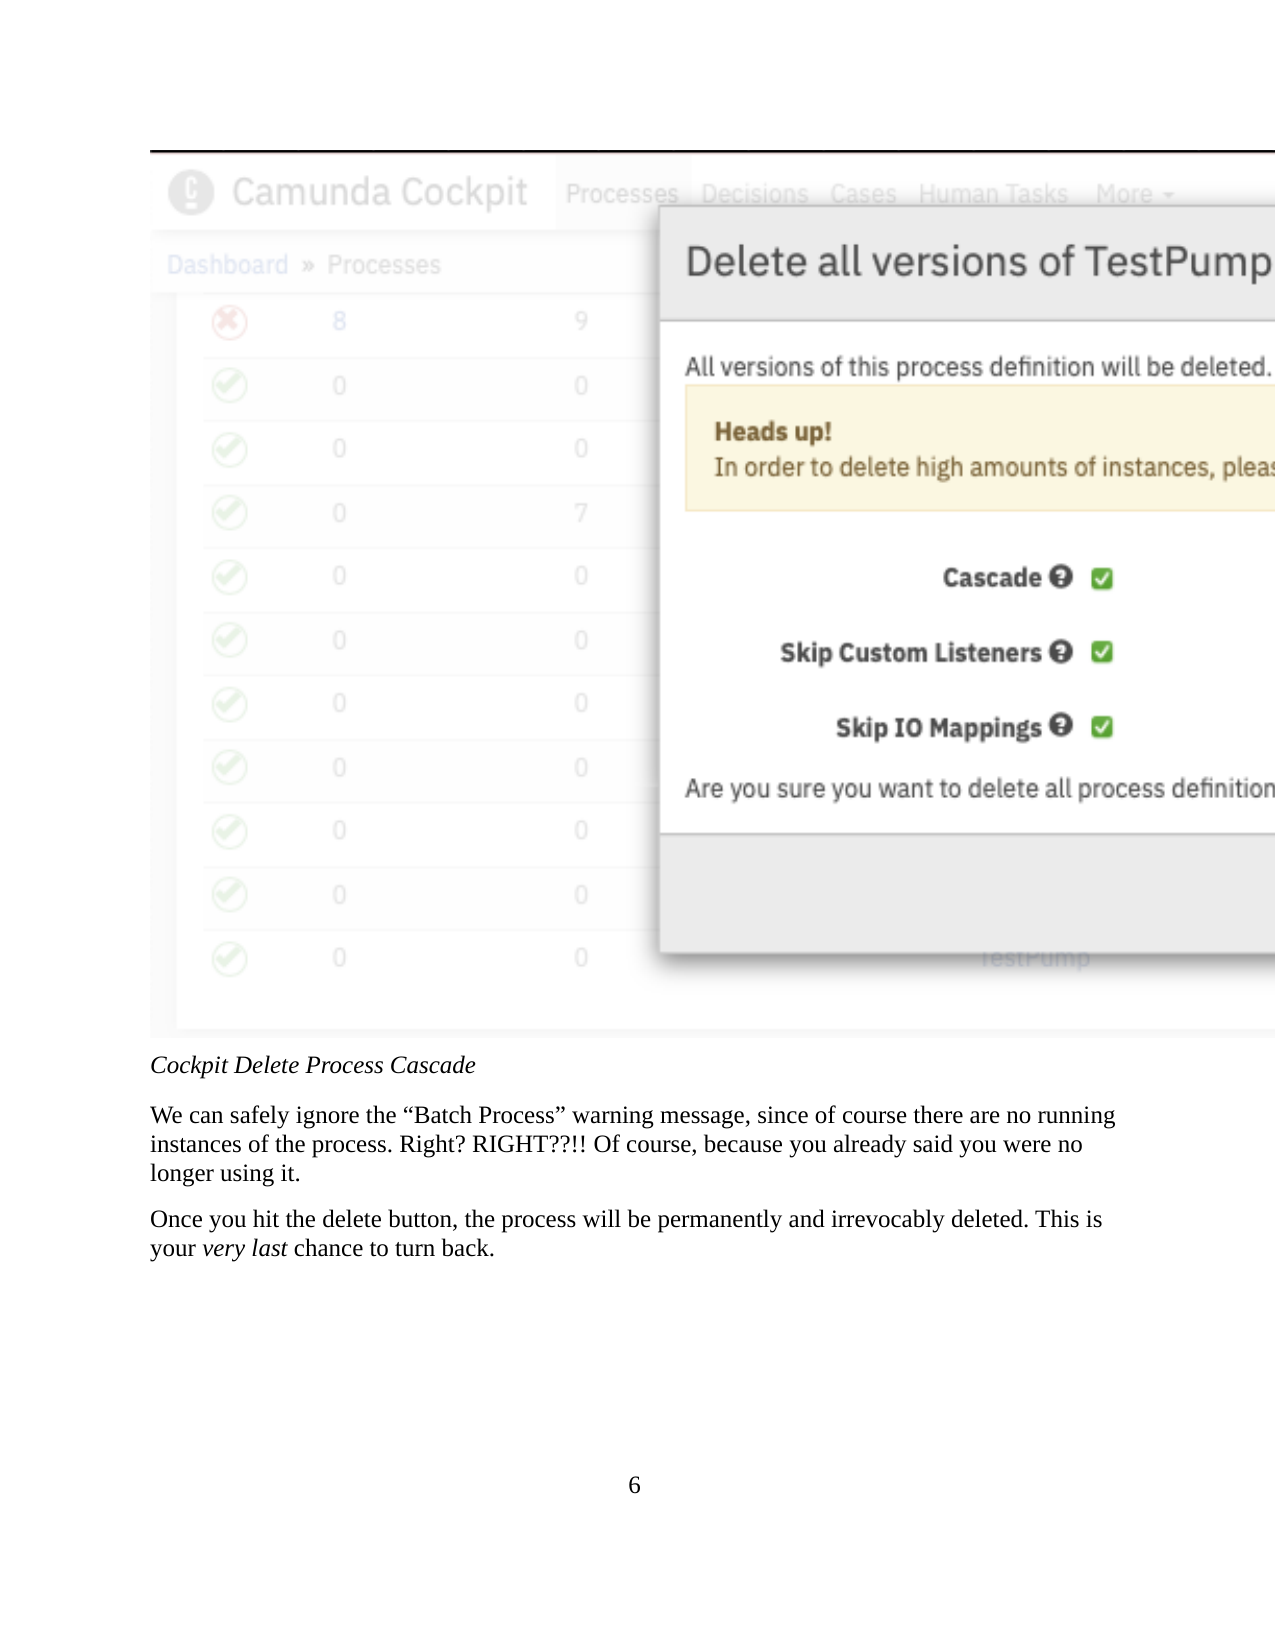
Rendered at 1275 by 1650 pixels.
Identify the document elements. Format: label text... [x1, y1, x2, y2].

text Cockpit Delete Process Cascade [150, 1050, 1125, 1079]
text We can safely ignore the “Batch Process” warning message, since of course there are no running instances of the process. Right? RIGHT??!! Of course, because you already said you were no longer using it. [150, 1100, 1125, 1186]
picture [150, 150, 1275, 1038]
text Once you hit the delete button, the process will be permanently and irrevocably deleted. This is your very last chance to turn back. [150, 1204, 1125, 1262]
